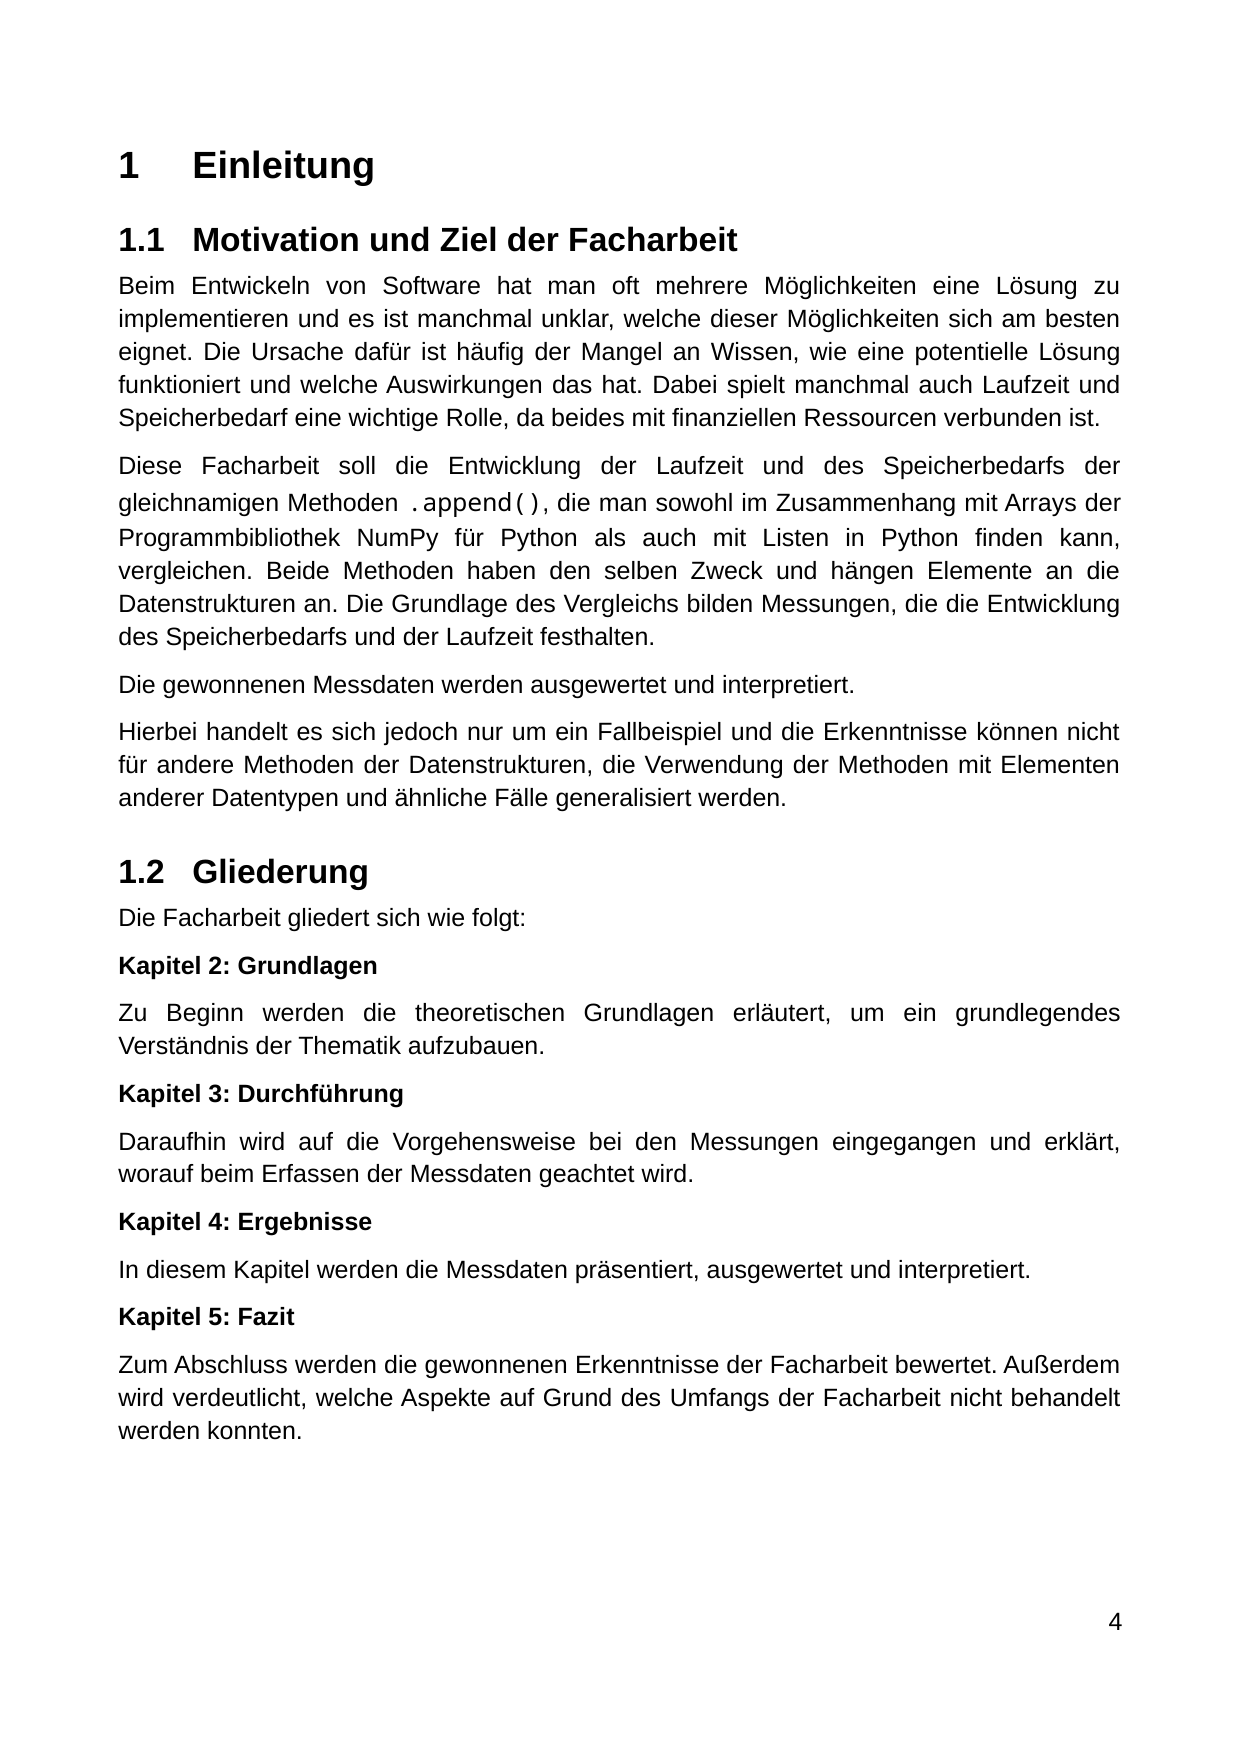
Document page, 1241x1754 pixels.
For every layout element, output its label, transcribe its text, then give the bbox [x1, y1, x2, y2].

text Zu Beginn werden die theoretischen Grundlagen erläutert, um ein grundlegendes Verständnis der Thematik aufzubauen. [118, 998, 1122, 1060]
text Kapitel 2: Grundlagen [118, 951, 1122, 979]
subtitle 1.1 Motivation und Ziel der Facharbeit [118, 220, 1122, 259]
text Die Facharbeit gliedert sich wie folgt: [118, 903, 1122, 932]
text Hierbei handelt es sich jedoch nur um ein Fallbeispiel und die Erkenntnisse können nicht für andere Methoden der Datenstrukturen, die Verwendung der Methoden mit Elementen anderer Datentypen und ähnliche Fälle generalisiert werden. [118, 717, 1122, 812]
text Kapitel 4: Ergebnisse [118, 1207, 1122, 1236]
text In diesem Kapitel werden die Messdaten präsentiert, ausgewertet und interpretiert. [118, 1255, 1122, 1283]
text Die gewonnenen Messdaten werden ausgewertet und interpretiert. [118, 670, 1122, 698]
text Daraufhin wird auf die Vorgehensweise bei den Messungen eingegangen und erklärt, worauf beim Erfassen der Messdaten geachtet wird. [118, 1126, 1122, 1188]
text Beim Entwickeln von Software hat man oft mehrere Möglichkeiten eine Lösung zu implementieren und es ist manchmal unklar, welche dieser Möglichkeiten sich am besten eignet. Die Ursache dafür ist häufig der Mangel an Wissen, wie eine potentielle Lösung funktioniert und welche Auswirkungen das hat. Dabei spielt manchmal auch Laufzeit und Speicherbedarf eine wichtige Rolle, da beides mit finanziellen Ressourcen verbunden ist. [118, 271, 1122, 432]
text Zum Abschluss werden die gewonnenen Erkenntnisse der Facharbeit bewertet. Außerdem wird verdeutlicht, welche Aspekte auf Grund des Umfangs der Facharbeit nicht behandelt werden konnten. [118, 1350, 1122, 1445]
subtitle 1.2 Gliederung [118, 852, 1122, 891]
text Kapitel 5: Fazit [118, 1302, 1122, 1331]
text Diese Facharbeit soll die Entwicklung der Laufzeit und des Speicherbedarfs der gleichnamigen Methoden .append(), die man sowohl im Zusammenhang mit Arrays der Programmbibliothek NumPy für Python als auch mit Listen in Python finden kann, vergleichen. Beide Methoden haben den selben Zweck und hängen Elemente an die Datenstrukturen an. Die Grundlage des Vergleichs bilden Messungen, die die Entwicklung des Speicherbedarfs und der Laufzeit festhalten. [118, 451, 1122, 651]
text Kapitel 3: Durchführung [118, 1079, 1122, 1108]
subtitle 1 Einleitung [118, 143, 1122, 187]
